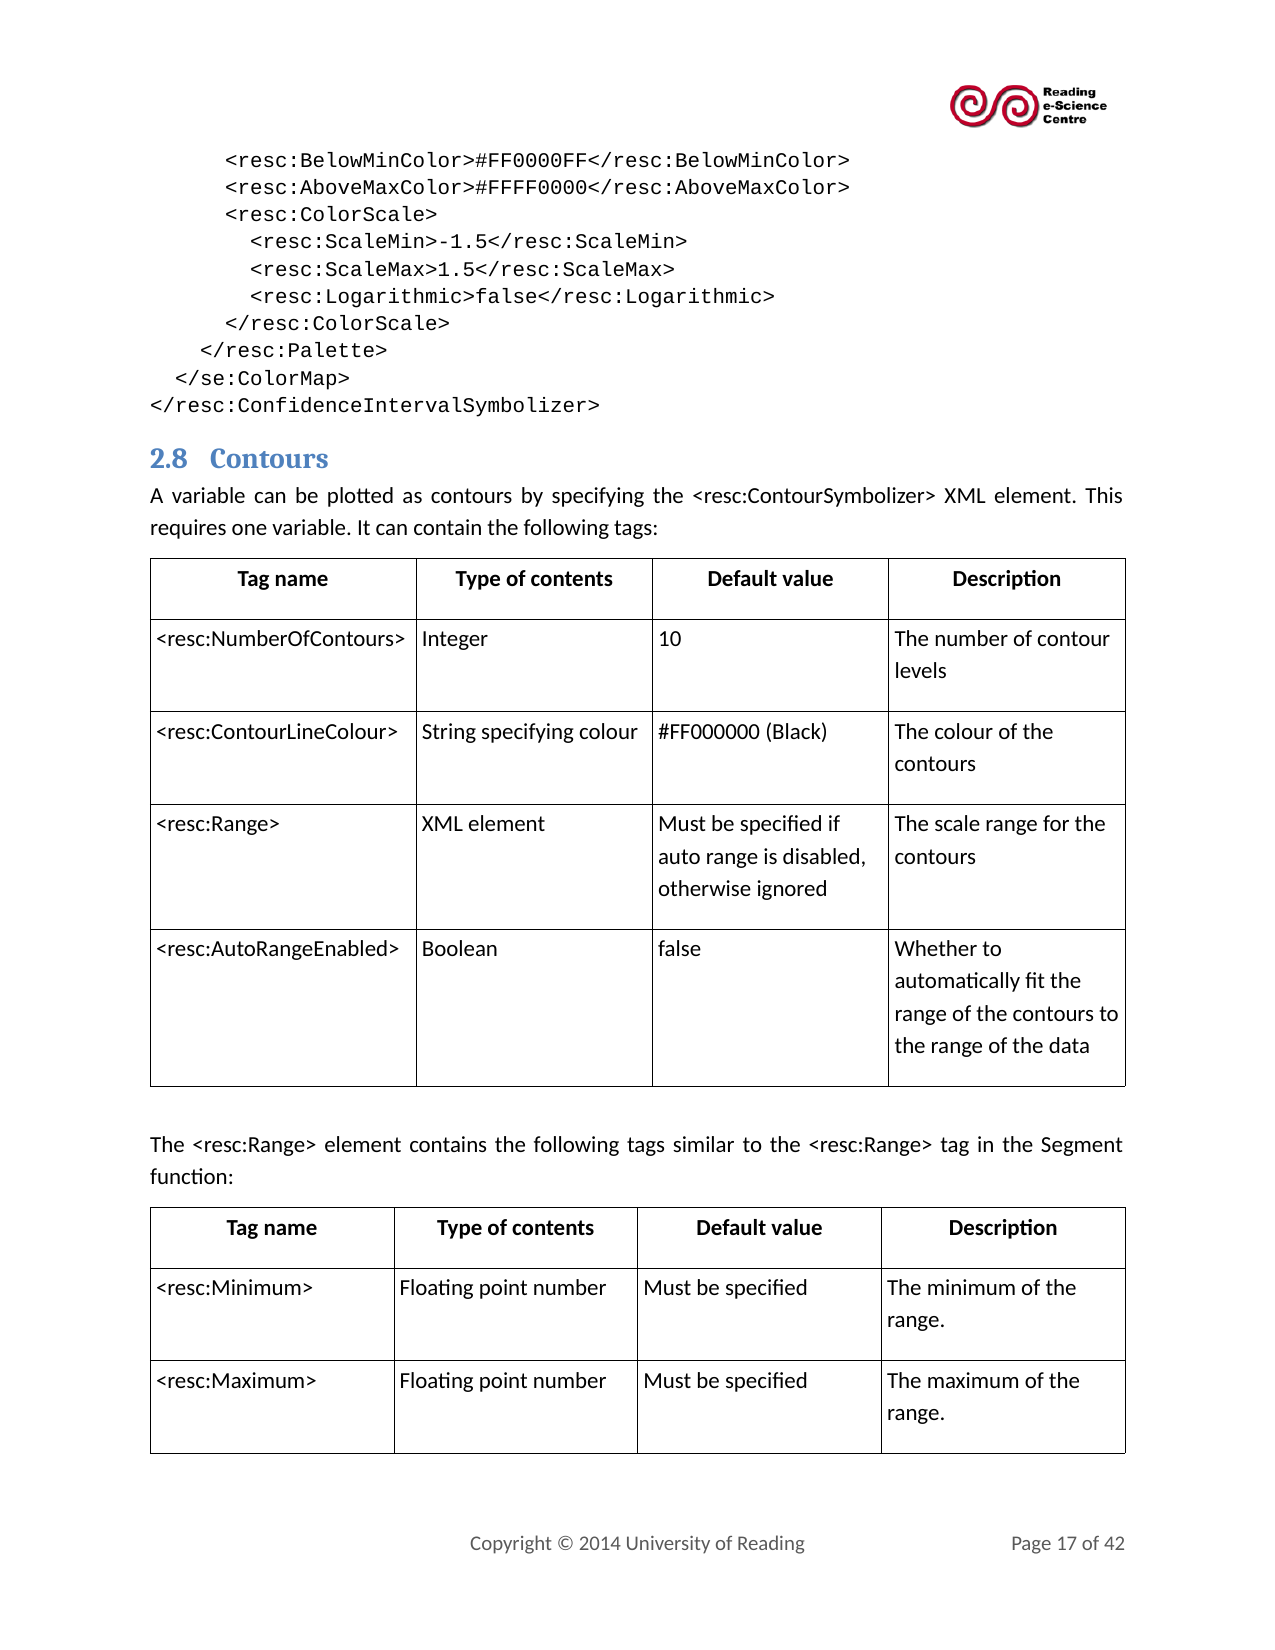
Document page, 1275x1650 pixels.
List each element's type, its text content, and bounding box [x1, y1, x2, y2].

text <resc:ScaleMax>1.5</resc:ScaleMax> [150, 259, 1125, 282]
text </resc:Palette> [150, 340, 1125, 364]
text The <resc:Range> element contains the following tags similar to the <resc:Range> tag in the Segment function: [150, 1130, 1125, 1191]
table_cell Must be specified if auto range is disabled, otherwise ignored [653, 805, 888, 928]
picture [949, 81, 1110, 131]
text </se:ColorMap> [150, 367, 1125, 391]
table_header Tag name [151, 1208, 394, 1268]
table_cell Floating point number [395, 1361, 637, 1453]
table_cell <resc:Range> [151, 805, 416, 928]
table_cell The maximum of the range. [882, 1361, 1125, 1453]
table_header Type of contents [395, 1208, 637, 1268]
table_header Type of contents [417, 559, 652, 618]
table_cell The colour of the contours [889, 712, 1125, 804]
table_cell <resc:ContourLineColour> [151, 712, 416, 804]
table_cell The scale range for the contours [889, 805, 1125, 928]
table_cell The number of contour levels [889, 620, 1125, 711]
table_cell #FF000000 (Black) [653, 712, 888, 804]
table_cell Whether to automatically fit the range of the contours to the range of the data [889, 930, 1125, 1086]
subtitle Contours [150, 443, 1125, 476]
table_cell 10 [653, 620, 888, 711]
table_cell The minimum of the range. [882, 1269, 1125, 1360]
table_header Description [882, 1208, 1125, 1268]
table_header Description [889, 559, 1125, 618]
text <resc:AboveMaxColor>#FFFF0000</resc:AboveMaxColor> [150, 177, 1125, 201]
table_cell <resc:Maximum> [151, 1361, 394, 1453]
text </resc:ConfidenceIntervalSymbolizer> [150, 395, 1125, 418]
table_cell Boolean [417, 930, 652, 1086]
table_header Default value [638, 1208, 881, 1268]
table_cell false [653, 930, 888, 1086]
text </resc:ColorScale> [150, 313, 1125, 337]
table_cell Must be specified [638, 1361, 881, 1453]
text <resc:Logarithmic>false</resc:Logarithmic> [150, 286, 1125, 309]
table_cell Floating point number [395, 1269, 637, 1360]
table_cell <resc:AutoRangeEnabled> [151, 930, 416, 1086]
table_header Tag name [151, 559, 416, 618]
table_cell Must be specified [638, 1269, 881, 1360]
text <resc:ScaleMin>-1.5</resc:ScaleMin> [150, 232, 1125, 255]
table_cell <resc:NumberOfContours> [151, 620, 416, 711]
table_header Default value [653, 559, 888, 618]
table_cell XML element [417, 805, 652, 928]
table_cell Integer [417, 620, 652, 711]
text <resc:ColorScale> [150, 204, 1125, 228]
text <resc:BelowMinColor>#FF0000FF</resc:BelowMinColor> [150, 150, 1125, 174]
table_cell <resc:Minimum> [151, 1269, 394, 1360]
text A variable can be plotted as contours by specifying the <resc:ContourSymbolizer> XML element. This requires one variable. It can contain the following tags: [150, 481, 1125, 541]
table_cell String specifying colour [417, 712, 652, 804]
